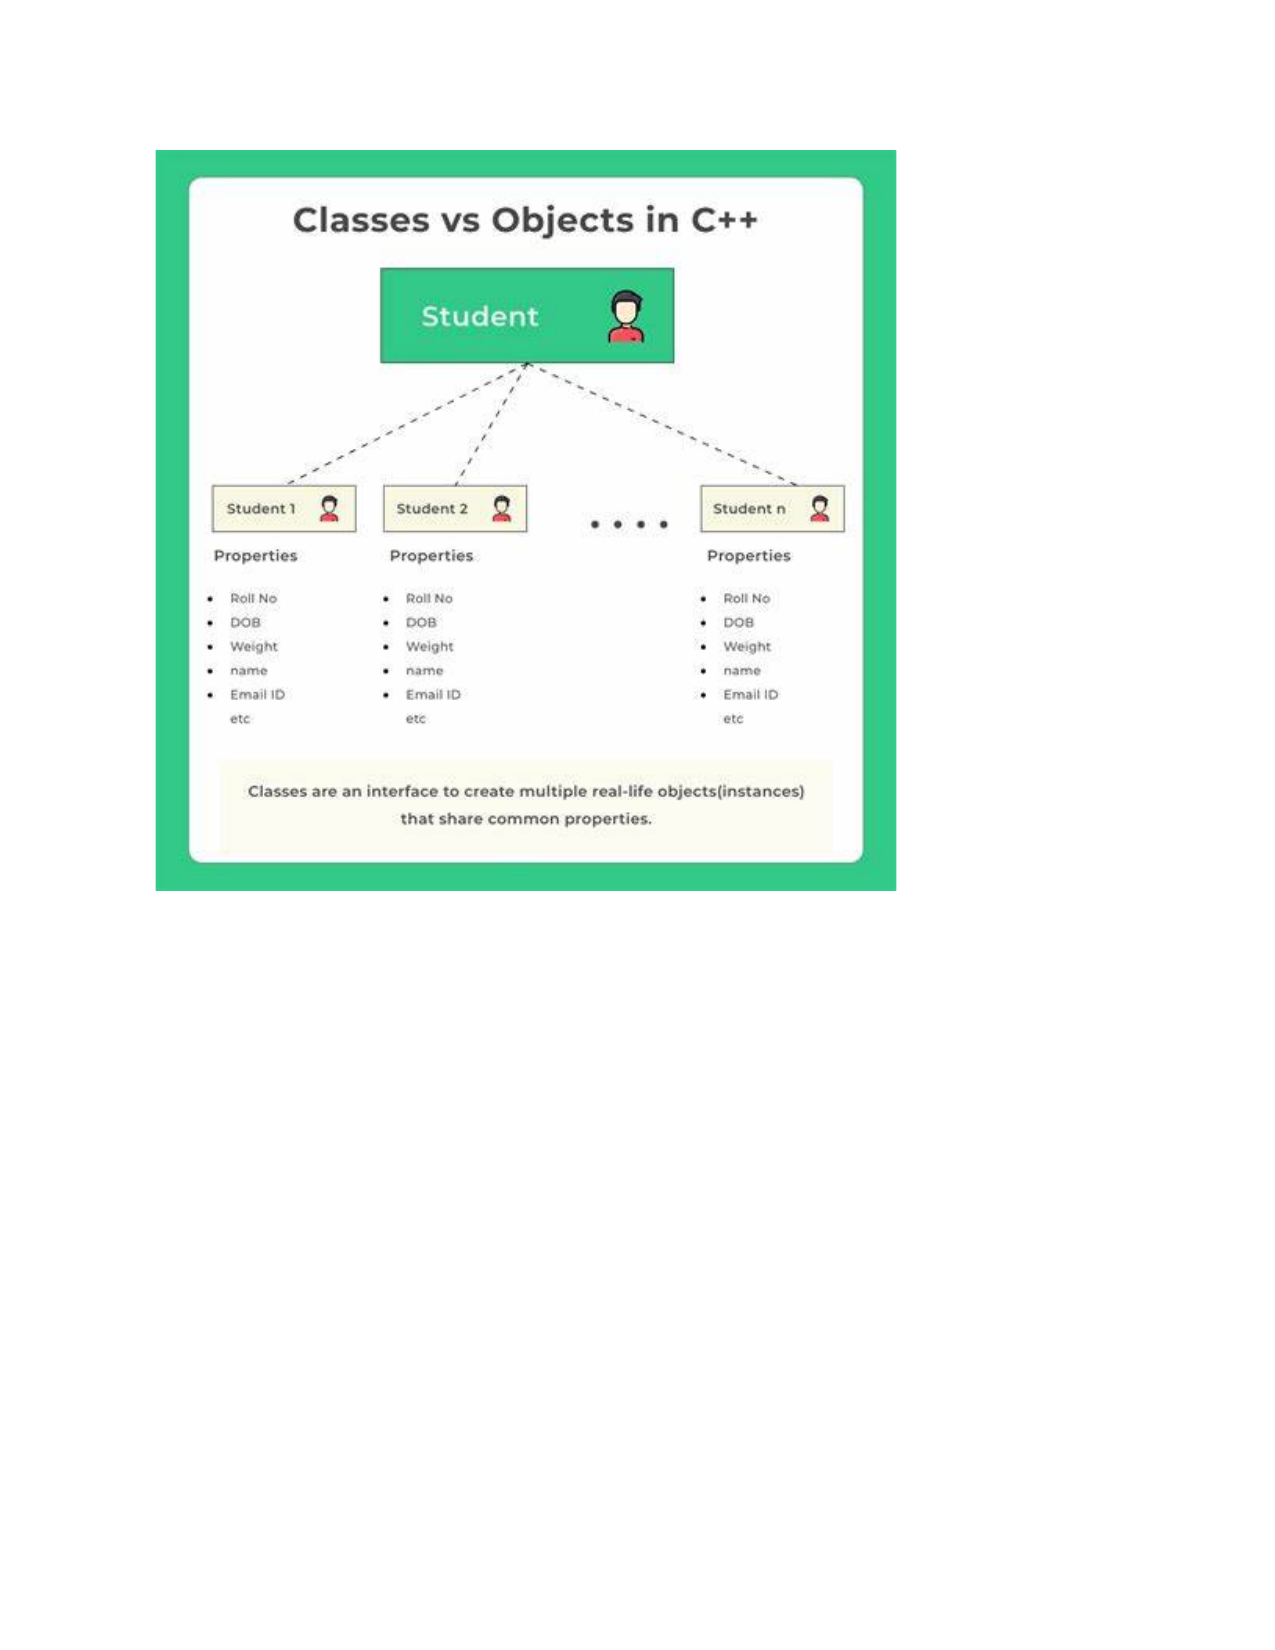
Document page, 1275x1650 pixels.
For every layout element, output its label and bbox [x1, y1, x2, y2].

picture [155, 150, 897, 891]
